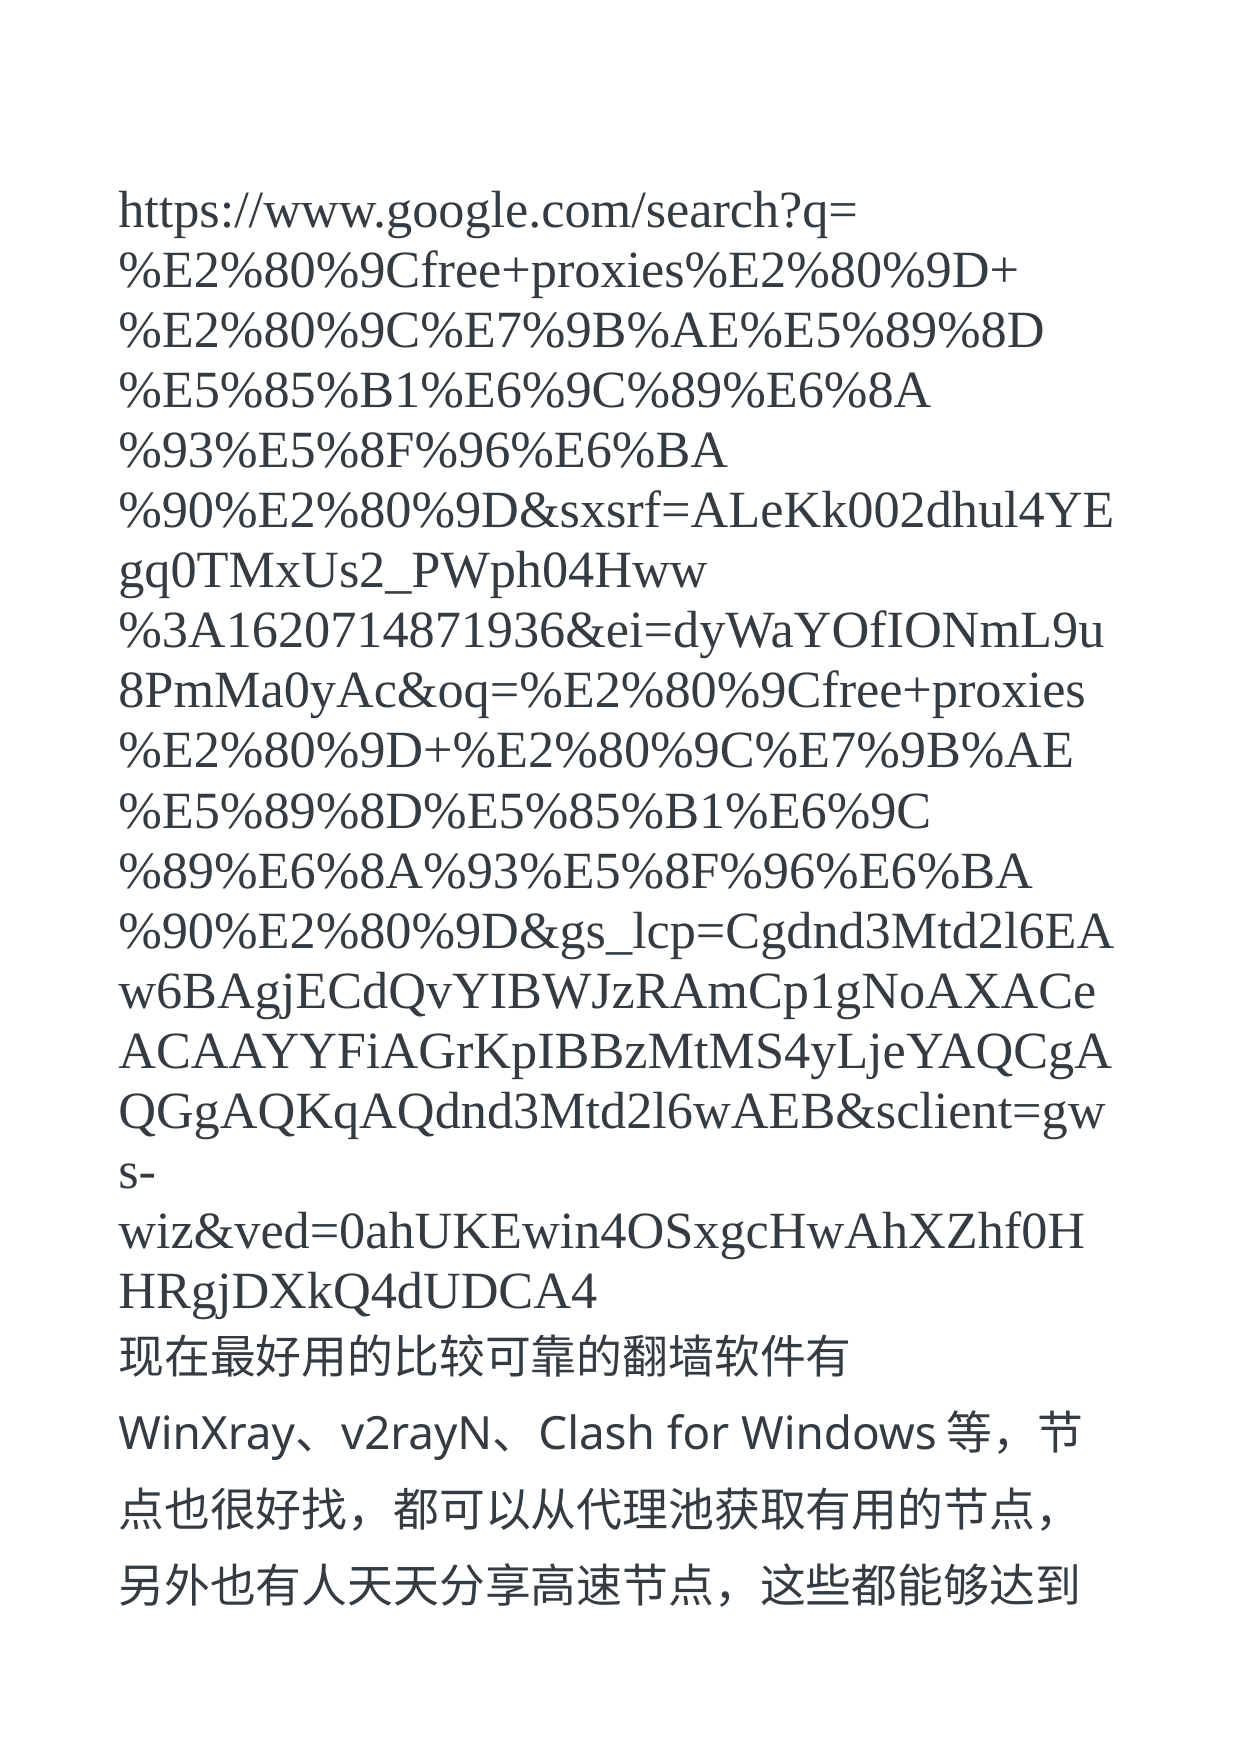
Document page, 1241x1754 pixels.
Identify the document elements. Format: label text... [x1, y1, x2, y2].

text https://www.google.com/search?q=%E2%80%9Cfree+proxies%E2%80%9D+%E2%80%9C%E7%9B%AE%E5%89%8D%E5%85%B1%E6%9C%89%E6%8A%93%E5%8F%96%E6%BA%90%E2%80%9D&sxsrf=ALeKk002dhul4YEgq0TMxUs2_PWph04Hww%3A1620714871936&ei=dyWaYOfIONmL9u8PmMa0yAc&oq=%E2%80%9Cfree+proxies%E2%80%9D+%E2%80%9C%E7%9B%AE%E5%89%8D%E5%85%B1%E6%9C%89%E6%8A%93%E5%8F%96%E6%BA%90%E2%80%9D&gs_lcp=Cgdnd3Mtd2l6EAw6BAgjECdQvYIBWJzRAmCp1gNoAXACeACAAYYFiAGrKpIBBzMtMS4yLjeYAQCgAQGgAQKqAQdnd3Mtd2l6wAEB&sclient=gws-wiz&ved=0ahUKEwin4OSxgcHwAhXZhf0HHRgjDXkQ4dUDCA4 [118, 178, 1122, 1320]
text 现在最好用的比较可靠的翻墙软件有WinXray、v2rayN、Clash for Windows等，节点也很好找，都可以从代理池获取有用的节点，另外也有人天天分享高速节点，这些都能够达到 [118, 1320, 1122, 1616]
